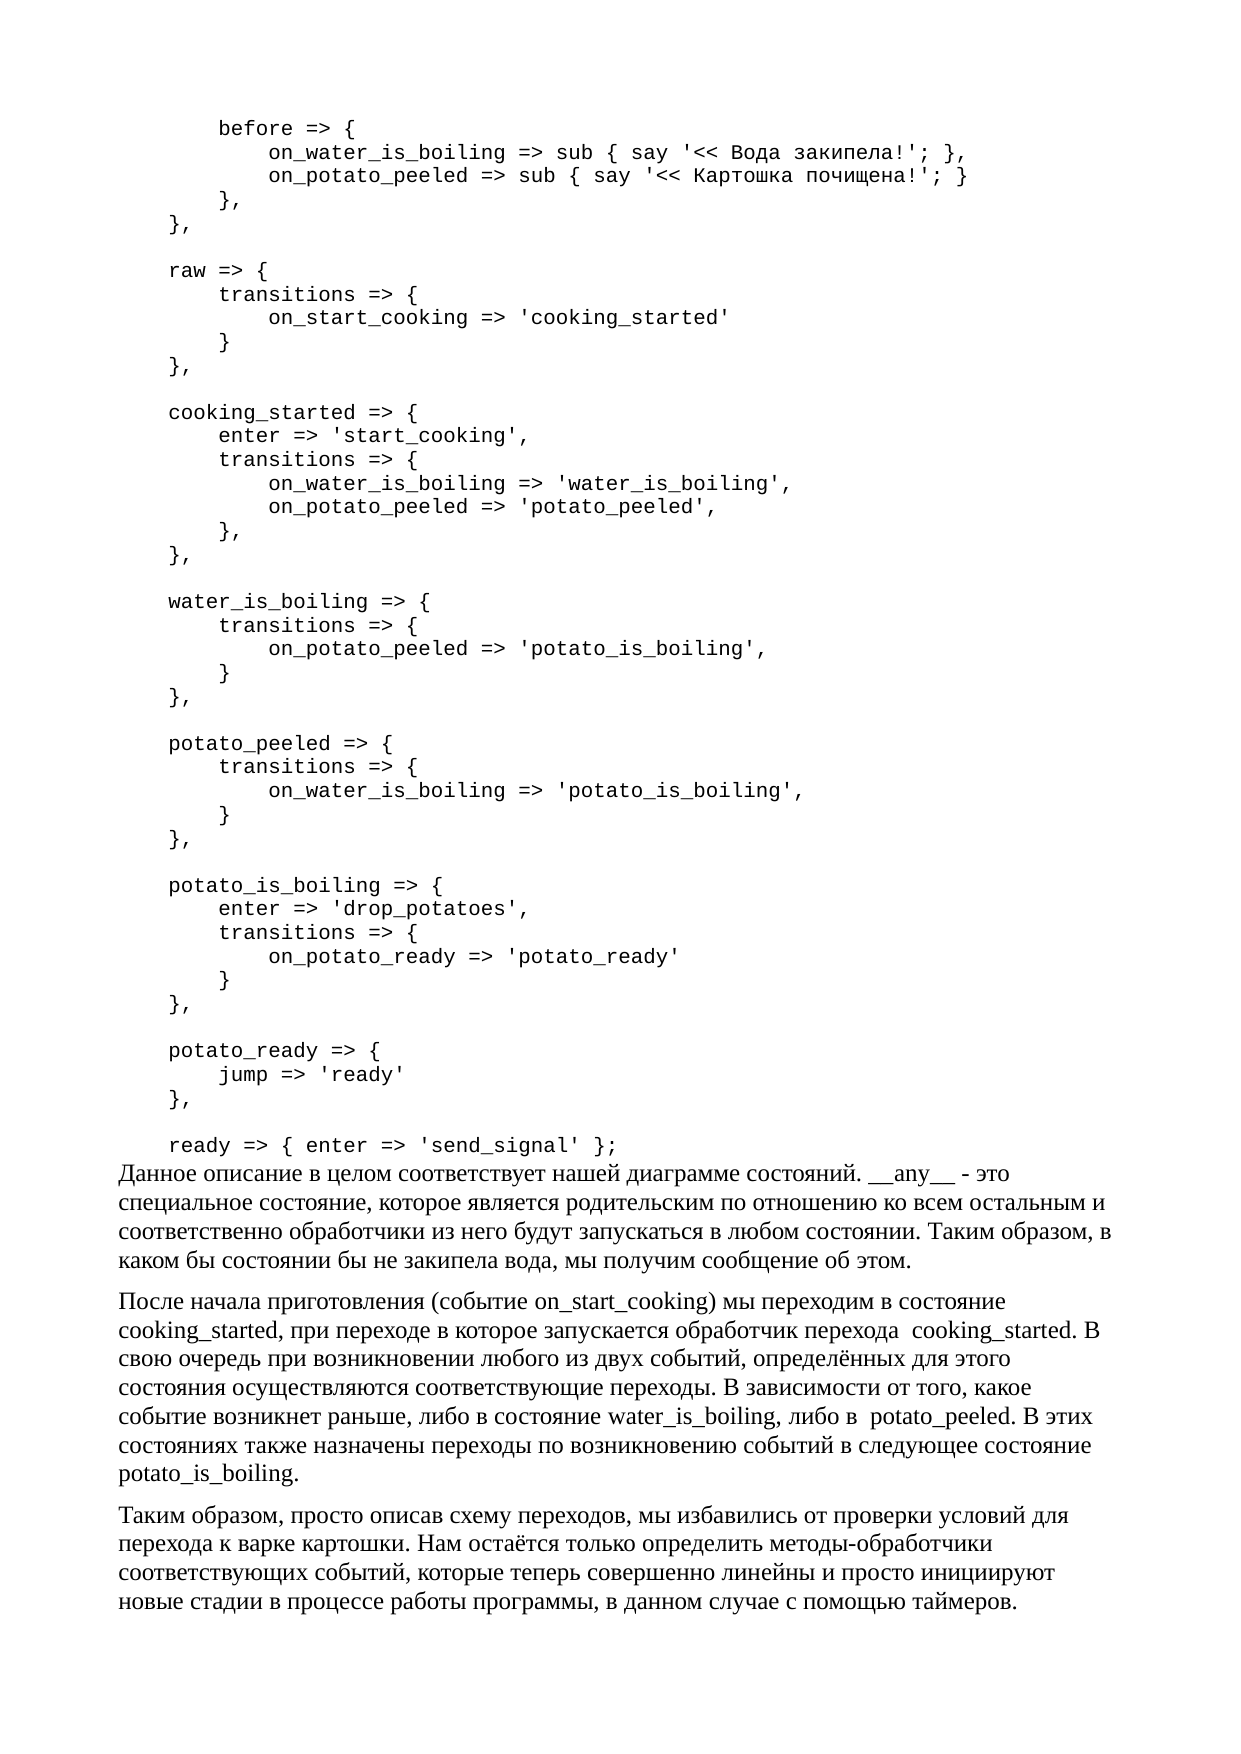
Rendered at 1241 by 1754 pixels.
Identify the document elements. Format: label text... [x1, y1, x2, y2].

text }, [118, 827, 1122, 851]
text } [118, 804, 1122, 827]
text } [118, 662, 1122, 686]
text potato_ready => { [118, 1040, 1122, 1064]
text on_potato_peeled => 'potato_is_boiling', [118, 638, 1122, 662]
text Данное описание в целом соответствует нашей диаграмме состояний. __any__ - это специальное состояние, которое является родительским по отношению ко всем остальным и соответственно обработчики из него будут запускаться в любом состоянии. Таким образом, в каком бы состоянии бы не закипела вода, мы получим сообщение об этом. [118, 1158, 1122, 1273]
text }, [118, 213, 1122, 236]
text on_water_is_boiling => 'potato_is_boiling', [118, 780, 1122, 804]
text Таким образом, просто описав схему переходов, мы избавились от проверки условий для перехода к варке картошки. Нам остаётся только определить методы-обработчики соответствующих событий, которые теперь совершенно линейны и просто инициируют новые стадии в процессе работы программы, в данном случае с помощью таймеров. [118, 1500, 1122, 1615]
text transitions => { [118, 449, 1122, 473]
text potato_is_boiling => { [118, 875, 1122, 898]
text on_water_is_boiling => 'water_is_boiling', [118, 473, 1122, 496]
text cooking_started => { [118, 402, 1122, 426]
text } [118, 969, 1122, 993]
text on_potato_ready => 'potato_ready' [118, 946, 1122, 969]
text }, [118, 544, 1122, 567]
text on_water_is_boiling => sub { say '<< Вода закипела!'; }, [118, 142, 1122, 165]
text }, [118, 354, 1122, 378]
text transitions => { [118, 284, 1122, 307]
text raw => { [118, 260, 1122, 284]
text enter => 'start_cooking', [118, 426, 1122, 449]
text enter => 'drop_potatoes', [118, 898, 1122, 922]
text }, [118, 189, 1122, 213]
text }, [118, 686, 1122, 709]
text }, [118, 993, 1122, 1017]
text }, [118, 1088, 1122, 1111]
text ready => { enter => 'send_signal' }; [118, 1135, 1122, 1158]
text on_start_cooking => 'cooking_started' [118, 307, 1122, 331]
text После начала приготовления (событие on_start_cooking) мы переходим в состояние cooking_started, при переходе в которое запускается обработчик перехода cooking_started. В свою очередь при возникновении любого из двух событий, определённых для этого состояния осуществляются соответствующие переходы. В зависимости от того, какое событие возникнет раньше, либо в состояние water_is_boiling, либо в potato_peeled. В этих состояниях также назначены переходы по возникновению событий в следующее состояние potato_is_boiling. [118, 1286, 1122, 1487]
text on_potato_peeled => 'potato_peeled', [118, 496, 1122, 520]
text jump => 'ready' [118, 1064, 1122, 1088]
text before => { [118, 118, 1122, 142]
text water_is_boiling => { [118, 591, 1122, 615]
text transitions => { [118, 615, 1122, 638]
text transitions => { [118, 757, 1122, 780]
text potato_peeled => { [118, 733, 1122, 757]
text } [118, 331, 1122, 354]
text transitions => { [118, 922, 1122, 946]
text on_potato_peeled => sub { say '<< Картошка почищена!'; } [118, 165, 1122, 189]
text }, [118, 520, 1122, 544]
